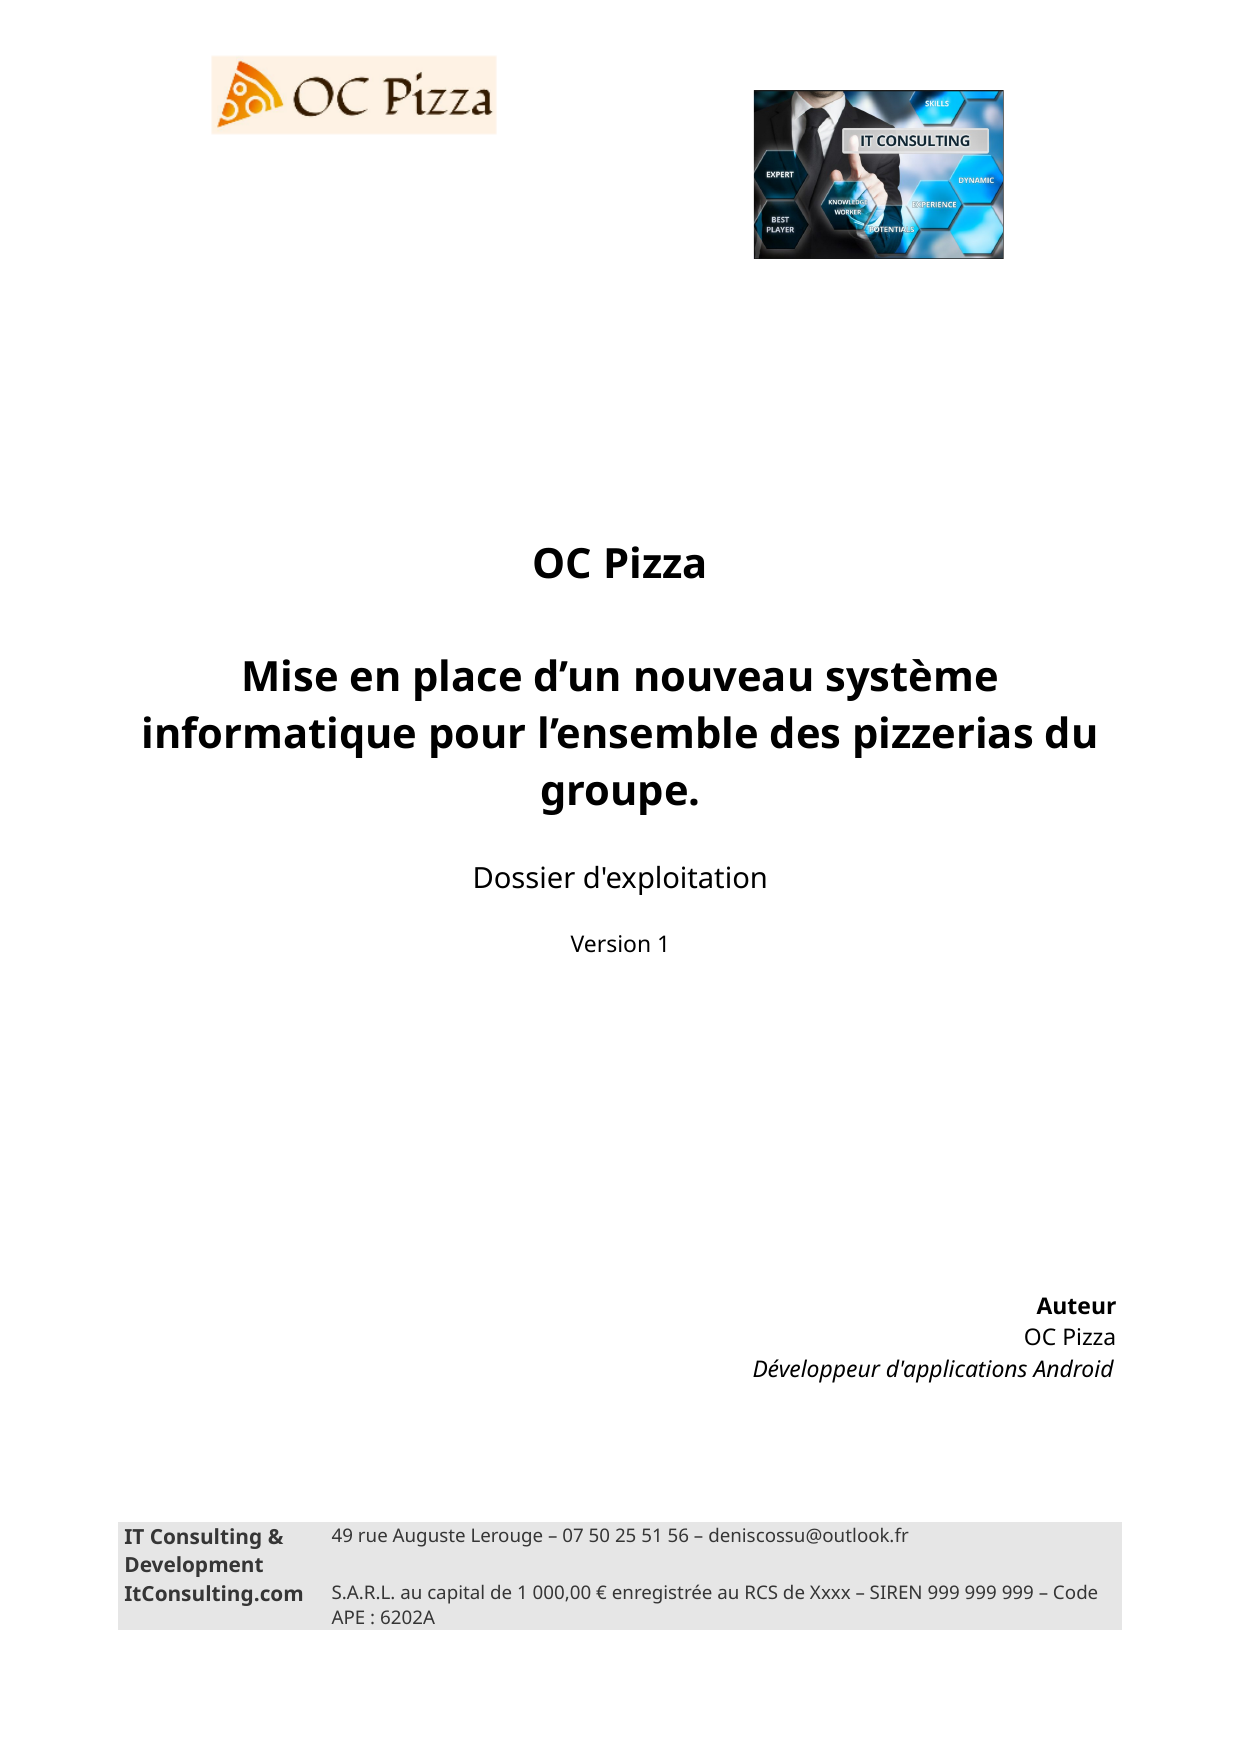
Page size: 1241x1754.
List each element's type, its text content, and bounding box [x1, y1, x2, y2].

table_header OC Pizza Mise en place d’un nouveau système informatique pour l’ensemble des pizzerias du groupe. Dossier d'exploitation Version 1 [118, 227, 1122, 1266]
picture [753, 90, 1004, 259]
picture [208, 52, 498, 135]
table_cell Auteur OC Pizza Développeur d'applications Android [118, 1266, 1122, 1408]
